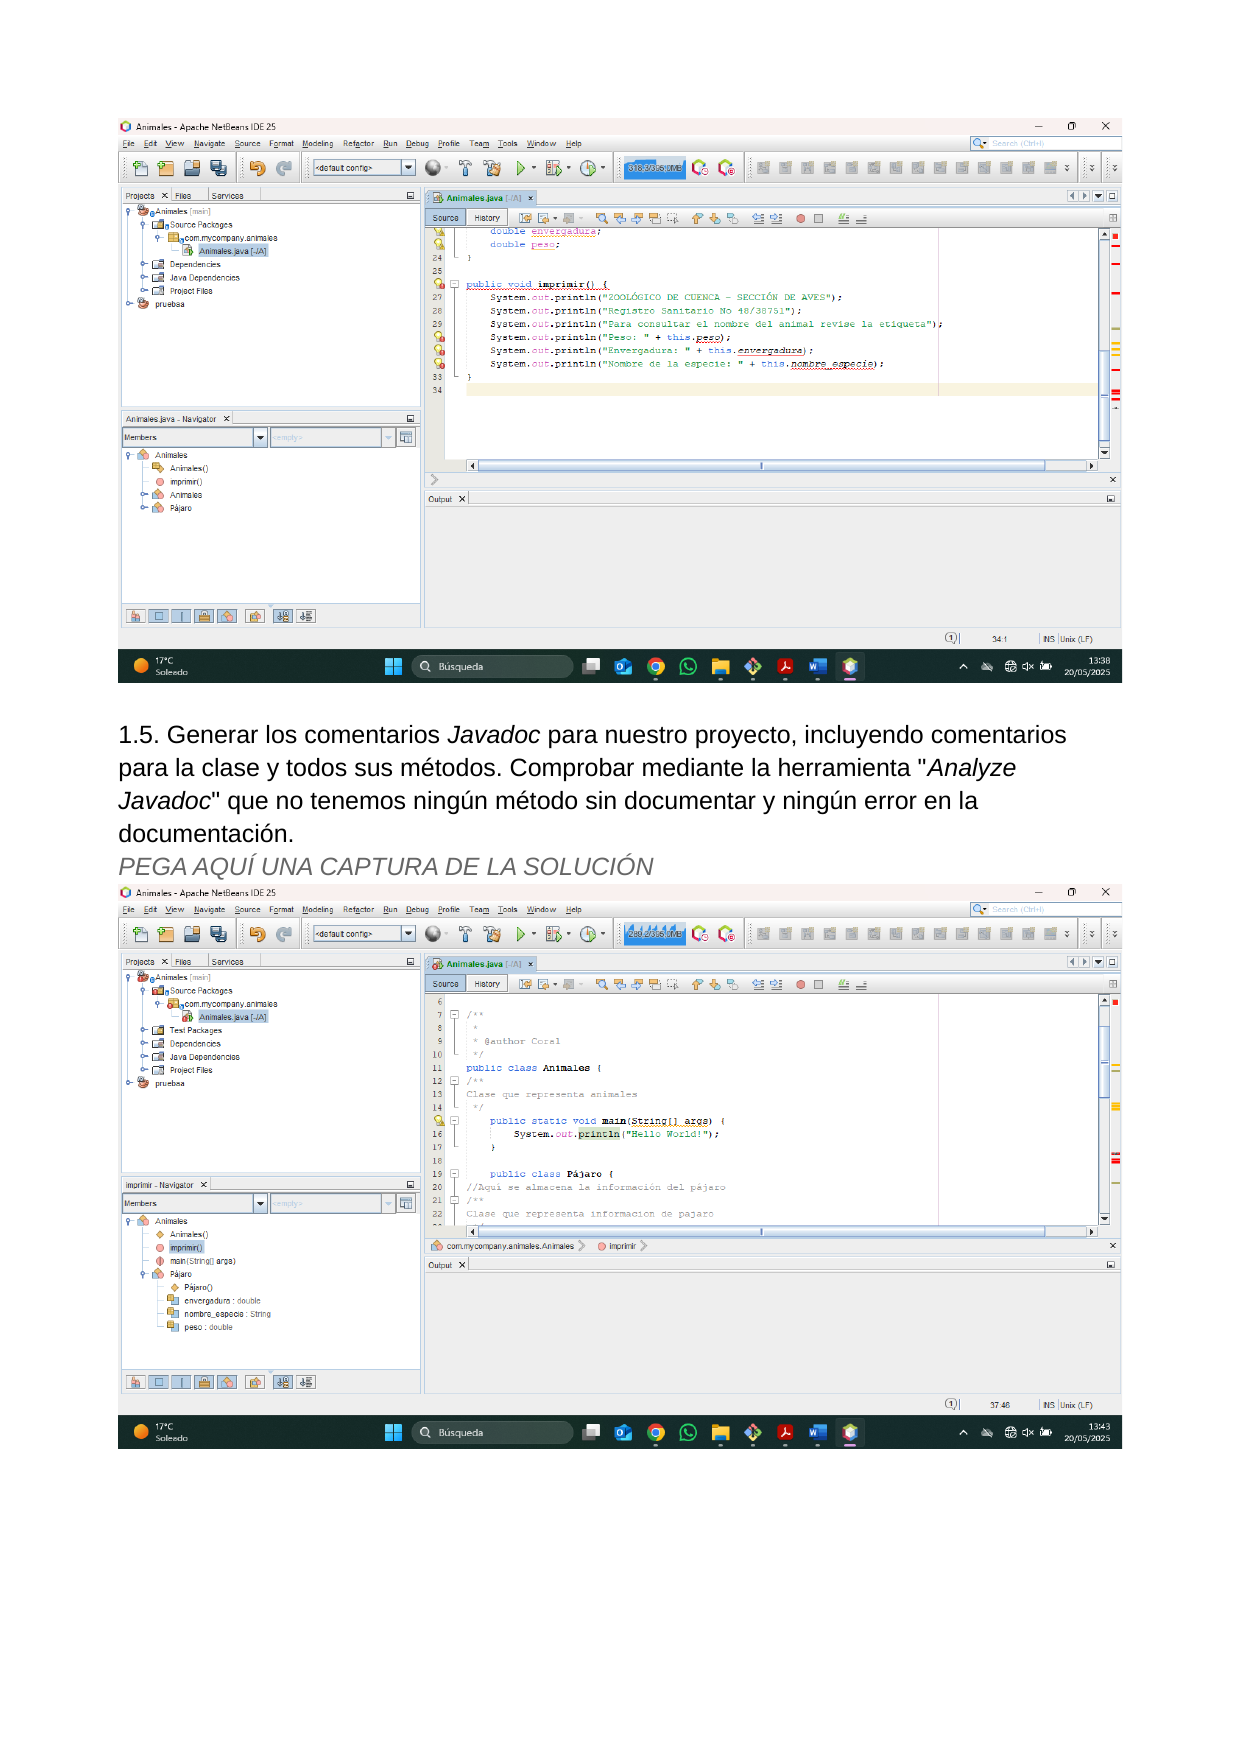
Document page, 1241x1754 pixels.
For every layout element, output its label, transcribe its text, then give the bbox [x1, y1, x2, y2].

text PEGA AQUÍ UNA CAPTURA DE LA SOLUCIÓN [118, 852, 1122, 880]
text 1.5. Generar los comentarios Javadoc para nuestro proyecto, incluyendo comentarios para la clase y todos sus métodos. Comprobar mediante la herramienta "Analyze Javadoc" que no tenemos ningún método sin documentar y ningún error en la documentación. [118, 719, 1122, 847]
